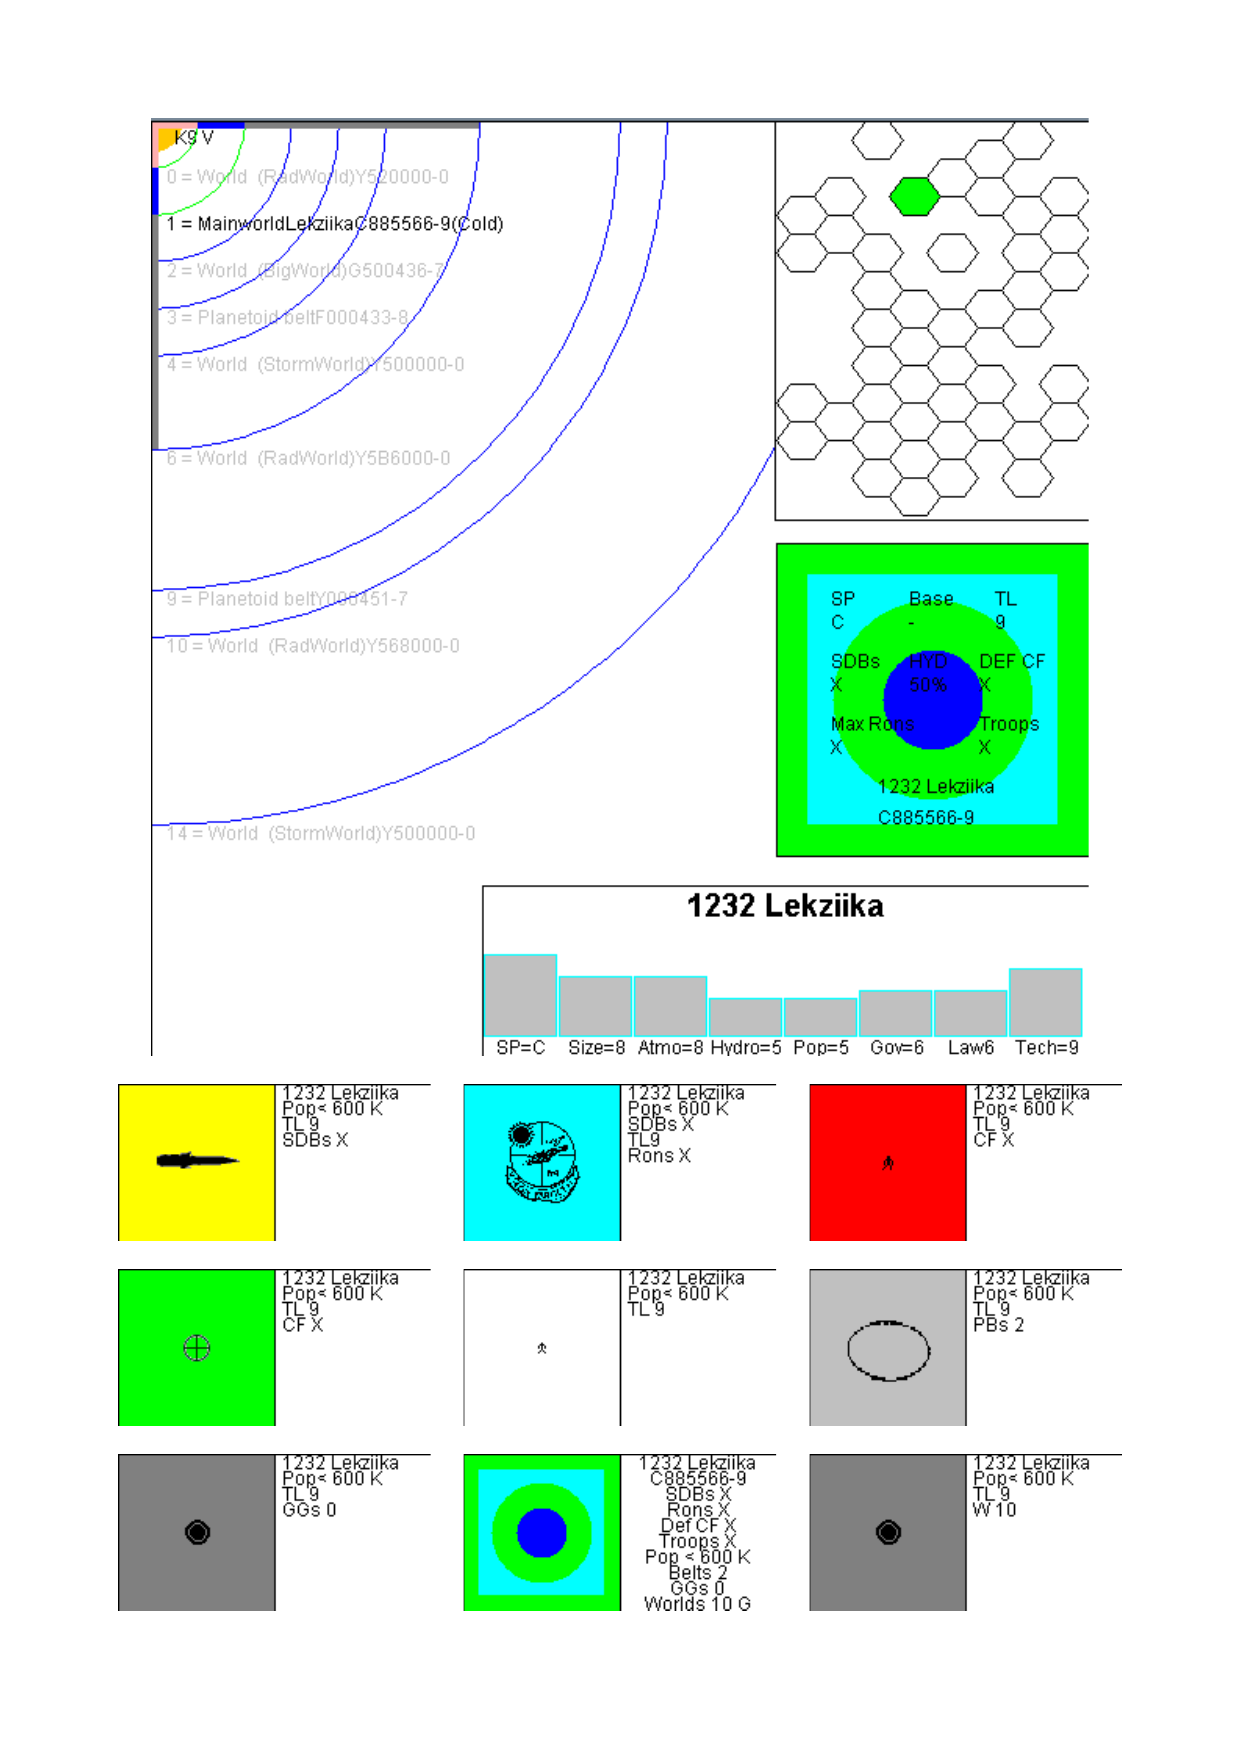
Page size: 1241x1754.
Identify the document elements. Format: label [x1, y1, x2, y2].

picture [118, 1269, 431, 1426]
picture [151, 118, 1089, 1056]
picture [809, 1454, 1122, 1611]
picture [463, 1454, 777, 1611]
picture [118, 1084, 431, 1241]
picture [118, 1454, 431, 1611]
picture [463, 1269, 777, 1426]
picture [809, 1084, 1122, 1241]
picture [463, 1084, 777, 1241]
picture [809, 1269, 1122, 1426]
